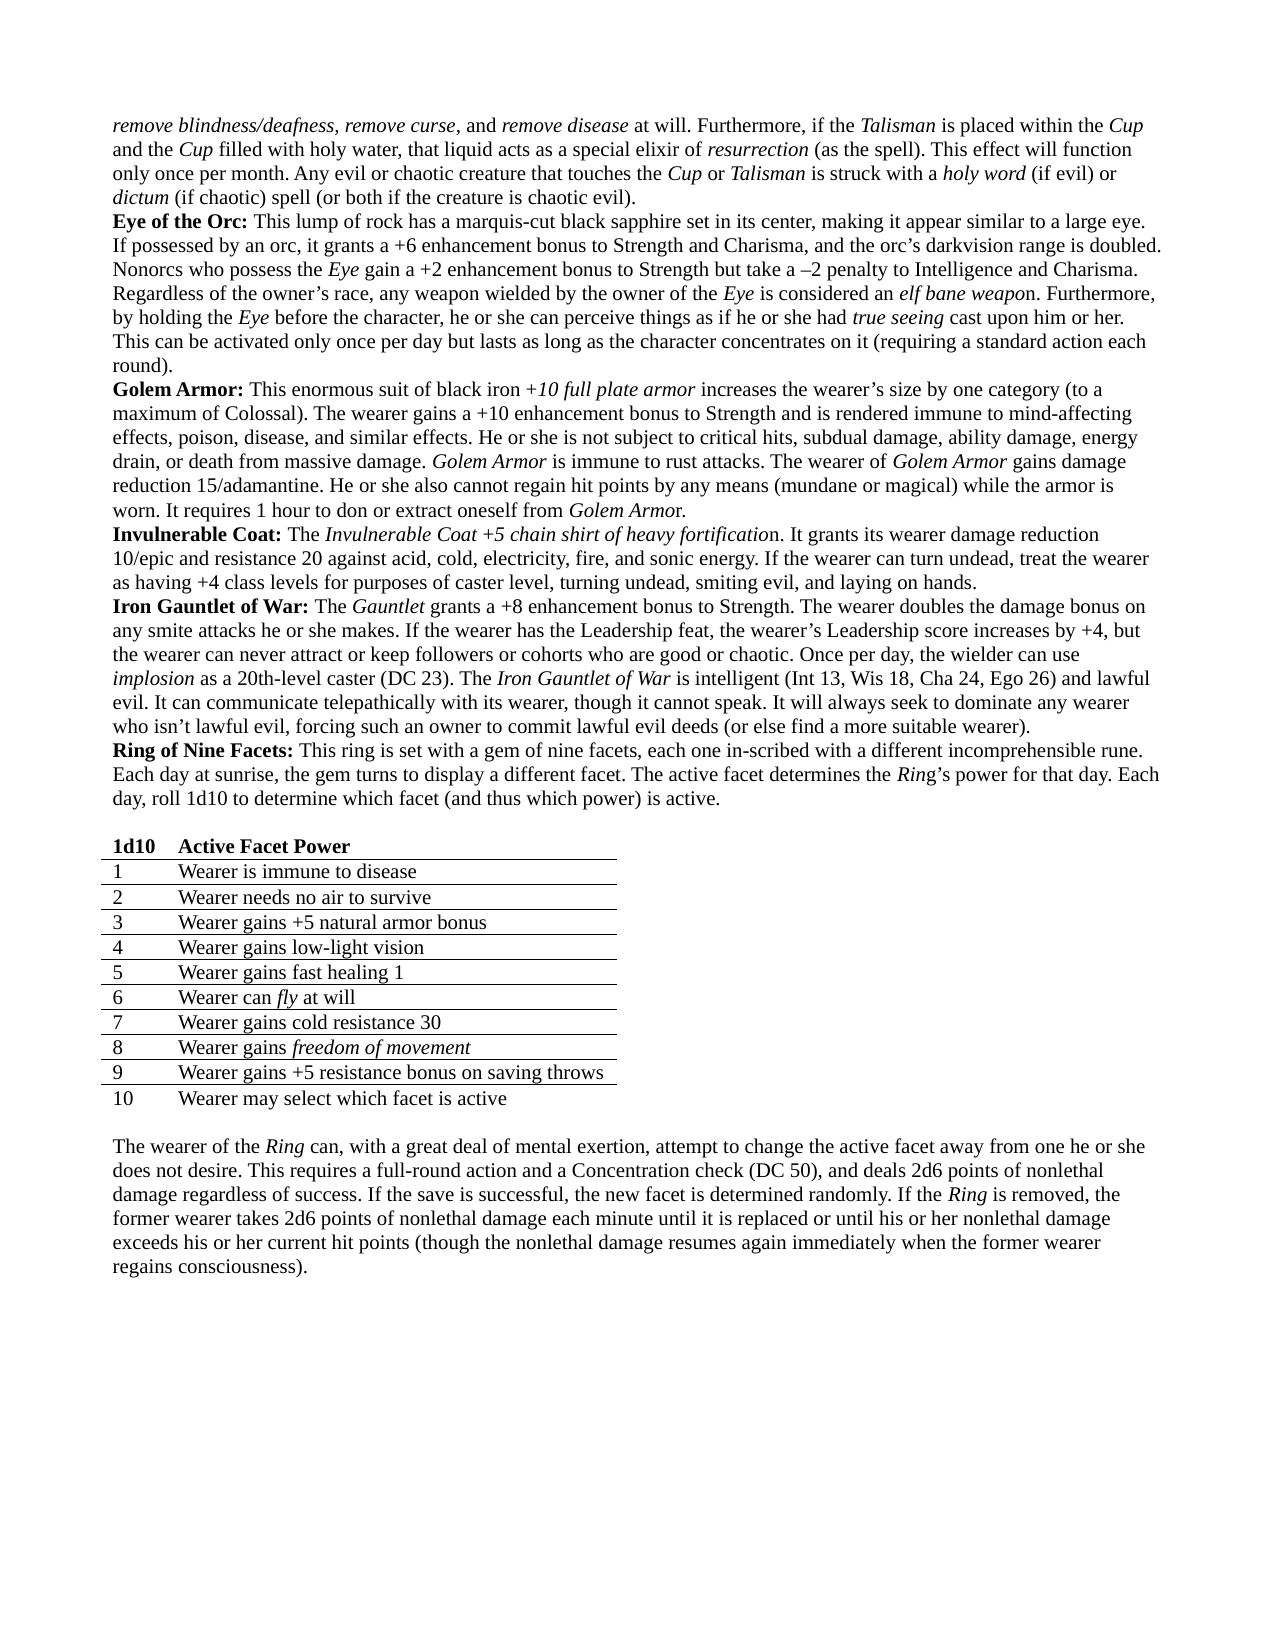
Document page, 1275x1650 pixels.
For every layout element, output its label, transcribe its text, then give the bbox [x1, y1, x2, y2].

table_header Active Facet Power [167, 834, 617, 858]
table_cell Wearer may select which facet is active [167, 1085, 617, 1109]
table_cell 8 [101, 1035, 167, 1059]
table_cell Wearer is immune to disease [167, 860, 617, 883]
table_cell 10 [101, 1085, 167, 1109]
table_cell 2 [101, 885, 167, 909]
table_cell Wearer gains freedom of movement [167, 1035, 617, 1059]
table_cell 3 [101, 910, 167, 934]
table_cell Wearer gains fast healing 1 [167, 960, 617, 984]
text Iron Gauntlet of War: The Gauntlet grants a +8 enhancement bonus to Strength. The wearer doubles the damage bonus on any smite attacks he or she makes. If the wearer has the Leadership feat, the wearer’s Leadership score increases by +4, but the wearer can never attract or keep followers or cohorts who are good or chaotic. Once per day, the wielder can use implosion as a 20th-level caster (DC 23). The Iron Gauntlet of War is intelligent (Int 13, Wis 18, Cha 24, Ego 26) and lawful evil. It can communicate telepathically with its wearer, though it cannot speak. It will always seek to dominate any wearer who isn’t lawful evil, forcing such an owner to commit lawful evil deeds (or else find a more suitable wearer). [112, 594, 1162, 738]
table_cell 9 [101, 1060, 167, 1084]
table_cell 4 [101, 935, 167, 959]
table_cell 1 [101, 860, 167, 883]
table_header 1d10 [101, 834, 167, 858]
text The wearer of the Ring can, with a great deal of mental exertion, attempt to change the active facet away from one he or she does not desire. This requires a full-round action and a Concentration check (DC 50), and deals 2d6 points of nonlethal damage regardless of success. If the save is successful, the new facet is determined randomly. If the Ring is removed, the former wearer takes 2d6 points of nonlethal damage each minute until it is replaced or until his or her nonlethal damage exceeds his or her current hit points (though the nonlethal damage resumes again immediately when the former wearer regains consciousness). [112, 1133, 1162, 1278]
table_cell 7 [101, 1010, 167, 1034]
text Invulnerable Coat: The Invulnerable Coat +5 chain shirt of heavy fortification. It grants its wearer damage reduction 10/epic and resistance 20 against acid, cold, electricity, fire, and sonic energy. If the wearer can turn undead, treat the wearer as having +4 class levels for purposes of caster level, turning undead, smiting evil, and laying on hands. [112, 522, 1162, 594]
table_cell Wearer needs no air to survive [167, 885, 617, 909]
table_cell Wearer can fly at will [167, 985, 617, 1009]
table_cell Wearer gains cold resistance 30 [167, 1010, 617, 1034]
table_cell Wearer gains +5 resistance bonus on saving throws [167, 1060, 617, 1084]
text Golem Armor: This enormous suit of black iron +10 full plate armor increases the wearer’s size by one category (to a maximum of Colossal). The wearer gains a +10 enhancement bonus to Strength and is rendered immune to mind-affecting effects, poison, disease, and similar effects. He or she is not subject to critical hits, subdual damage, ability damage, energy drain, or death from massive damage. Golem Armor is immune to rust attacks. The wearer of Golem Armor gains damage reduction 15/adamantine. He or she also cannot regain hit points by any means (mundane or magical) while the armor is worn. It requires 1 hour to don or extract oneself from Golem Armor. [112, 377, 1162, 522]
text remove blindness/deafness, remove curse, and remove disease at will. Furthermore, if the Talisman is placed within the Cup and the Cup filled with holy water, that liquid acts as a special elixir of resurrection (as the spell). This effect will function only once per month. Any evil or chaotic creature that touches the Cup or Talisman is struck with a holy word (if evil) or dictum (if chaotic) spell (or both if the creature is chaotic evil). [112, 112, 1162, 209]
text Ring of Nine Facets: This ring is set with a gem of nine facets, each one in-scribed with a different incomprehensible rune. Each day at sunrise, the gem turns to display a different facet. The active facet determines the Ring’s power for that day. Each day, roll 1d10 to determine which facet (and thus which power) is active. [112, 738, 1162, 810]
table_cell 6 [101, 985, 167, 1009]
text Eye of the Orc: This lump of rock has a marquis-cut black sapphire set in its center, making it appear similar to a large eye. If possessed by an orc, it grants a +6 enhancement bonus to Strength and Charisma, and the orc’s darkvision range is doubled. Nonorcs who possess the Eye gain a +2 enhancement bonus to Strength but take a –2 penalty to Intelligence and Charisma. Regardless of the owner’s race, any weapon wielded by the owner of the Eye is considered an elf bane weapon. Furthermore, by holding the Eye before the character, he or she can perceive things as if he or she had true seeing cast upon him or her. This can be activated only once per day but lasts as long as the character concentrates on it (requiring a standard action each round). [112, 209, 1162, 377]
table_cell Wearer gains low-light vision [167, 935, 617, 959]
table_cell 5 [101, 960, 167, 984]
table_cell Wearer gains +5 natural armor bonus [167, 910, 617, 934]
